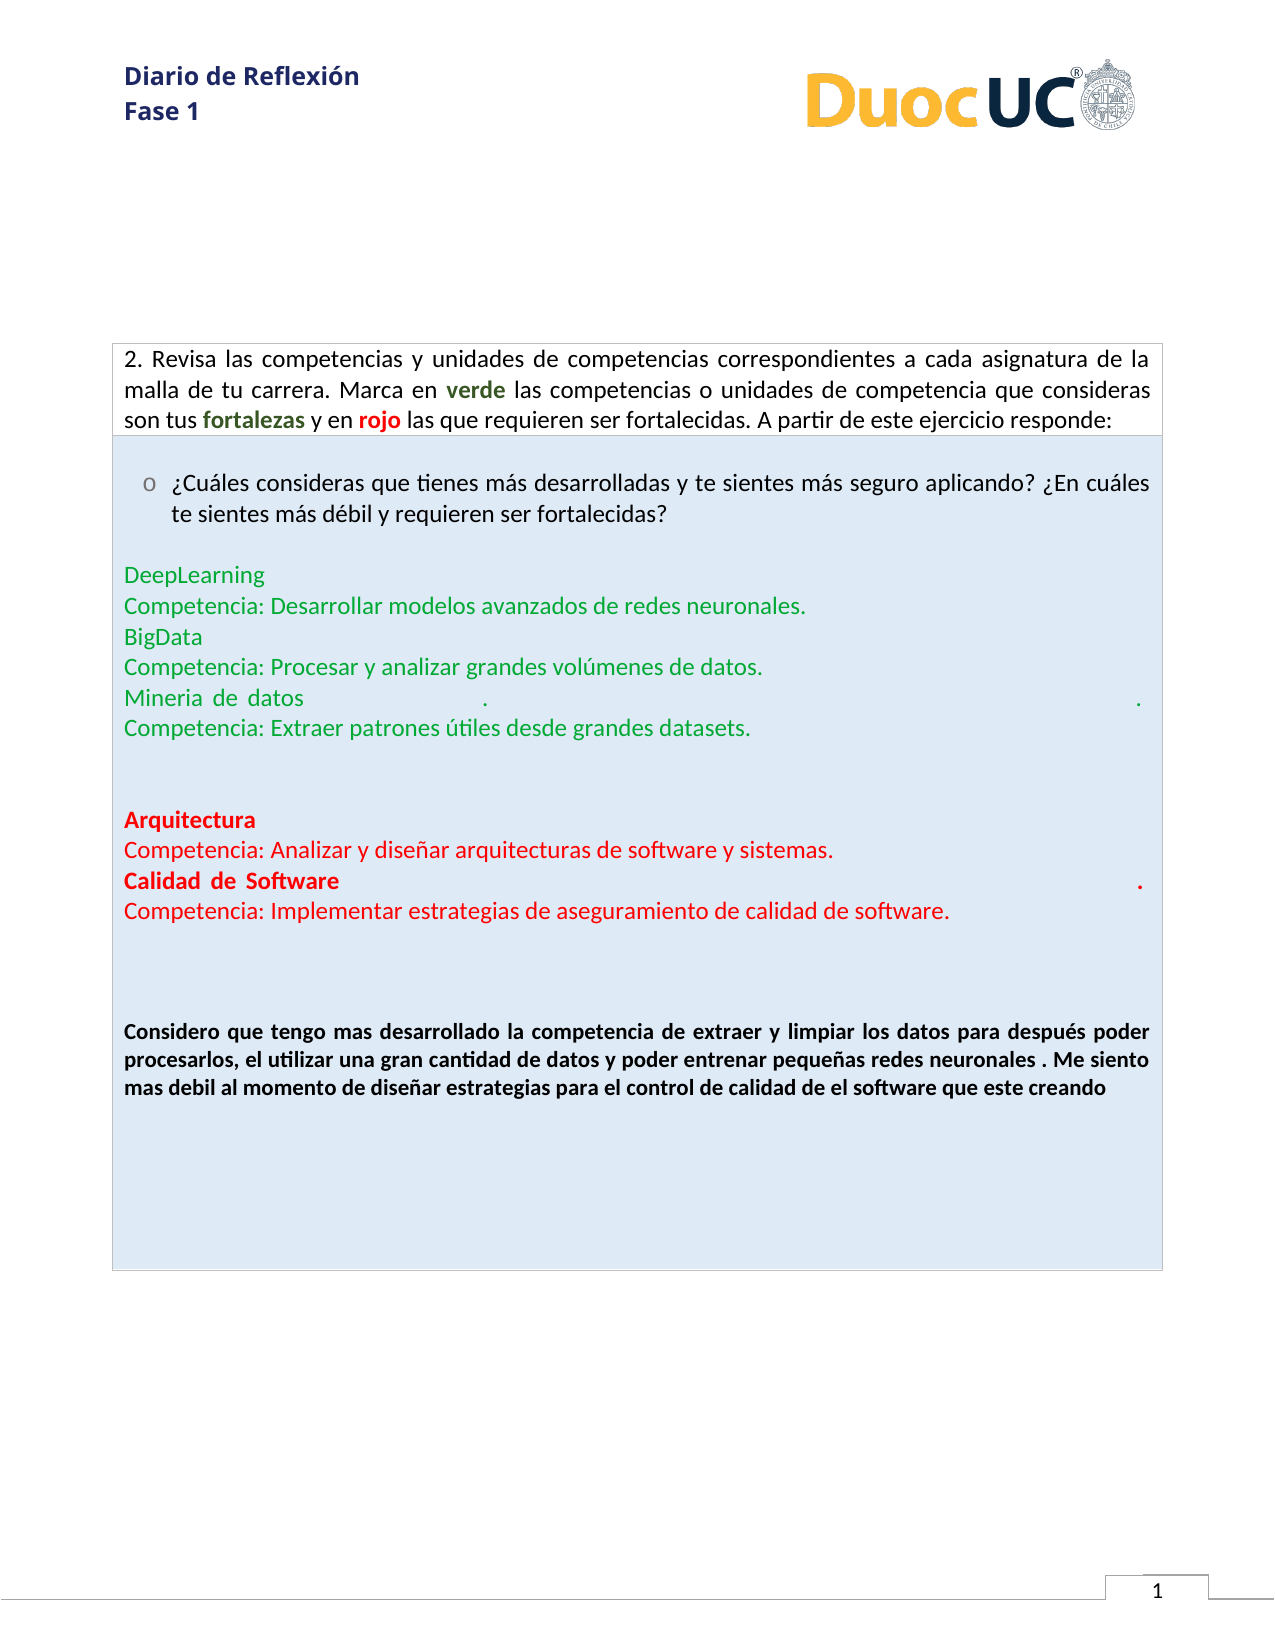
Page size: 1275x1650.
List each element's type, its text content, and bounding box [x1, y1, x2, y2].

table_cell ¿Cuáles consideras que tienes más desarrolladas y te sientes más seguro aplicando? ¿En cuáles te sientes más débil y requieren ser fortalecidas? DeepLearning Competencia: Desarrollar modelos avanzados de redes neuronales. BigData Competencia: Procesar y analizar grandes volúmenes de datos. Mineria de datos . . Competencia: Extraer patrones útiles desde grandes datasets. Arquitectura Competencia: Analizar y diseñar arquitecturas de software y sistemas. Calidad de Software . Competencia: Implementar estrategias de aseguramiento de calidad de software. Considero que tengo mas desarrollado la competencia de extraer y limpiar los datos para después poder procesarlos, el utilizar una gran cantidad de datos y poder entrenar pequeñas redes neuronales . Me siento mas debil al momento de diseñar estrategias para el control de calidad de el software que este creando [113, 436, 1162, 1269]
picture [807, 59, 1135, 130]
table_header 2. Revisa las competencias y unidades de competencias correspondientes a cada asignatura de la malla de tu carrera. Marca en verde las competencias o unidades de competencia que consideras son tus fortalezas y en rojo las que requieren ser fortalecidas. A partir de este ejercicio responde: [113, 344, 1162, 435]
